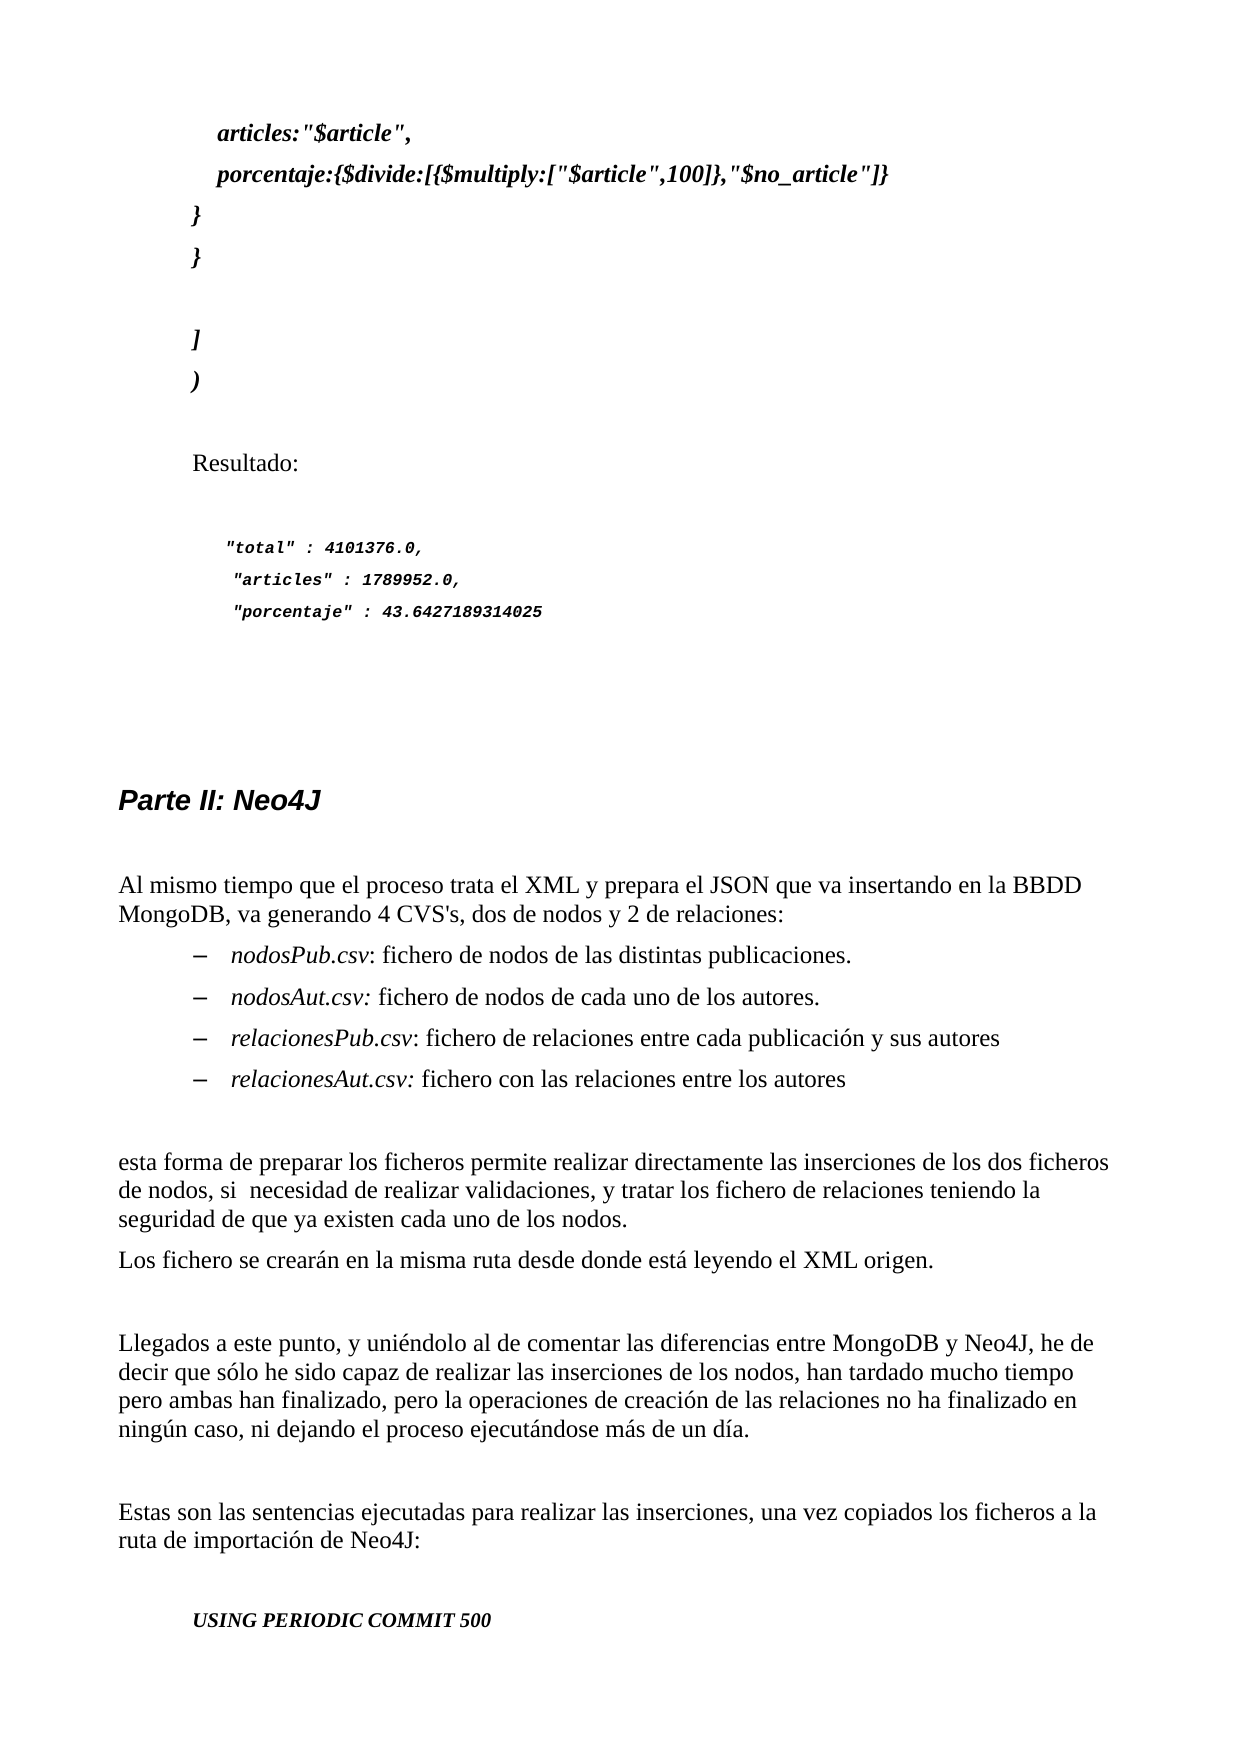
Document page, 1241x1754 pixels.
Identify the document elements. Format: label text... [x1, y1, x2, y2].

text USING PERIODIC COMMIT 500 [192, 1608, 1122, 1632]
list relacionesAut.csv: fichero con las relaciones entre los autores [193, 1064, 1122, 1093]
text Llegados a este punto, y uniéndolo al de comentar las diferencias entre MongoDB y Neo4J, he de decir que sólo he sido capaz de realizar las inserciones de los nodos, han tardado mucho tiempo pero ambas han finalizado, pero la operaciones de creación de las relaciones no ha finalizado en ningún caso, ni dejando el proceso ejecutándose más de un día. [118, 1328, 1122, 1443]
text Resultado: [118, 448, 1122, 477]
list nodosAut.csv: fichero de nodos de cada uno de los autores. [193, 982, 1122, 1011]
text } [192, 201, 1122, 229]
text "articles" : 1789952.0, [192, 572, 1122, 591]
list nodosPub.csv: fichero de nodos de las distintas publicaciones. [193, 941, 1122, 969]
text porcentaje:{$divide:[{$multiply:["$article",100]},"$no_article"]} [192, 159, 1122, 188]
text } [192, 242, 1122, 271]
text Los fichero se crearán en la misma ruta desde donde está leyendo el XML origen. [118, 1246, 1122, 1274]
text "total" : 4101376.0, [192, 531, 1122, 559]
subtitle Parte II: Neo4J [118, 783, 1122, 817]
text Al mismo tiempo que el proceso trata el XML y prepara el JSON que va insertando en la BBDD MongoDB, va generando 4 CVS's, dos de nodos y 2 de relaciones: [118, 871, 1122, 928]
text Estas son las sentencias ejecutadas para realizar las inserciones, una vez copiados los ficheros a la ruta de importación de Neo4J: [118, 1497, 1122, 1554]
list relacionesPub.csv: fichero de relaciones entre cada publicación y sus autores [193, 1023, 1122, 1052]
text esta forma de preparar los ficheros permite realizar directamente las inserciones de los dos ficheros de nodos, si necesidad de realizar validaciones, y tratar los fichero de relaciones teniendo la seguridad de que ya existen cada uno de los nodos. [118, 1147, 1122, 1233]
text articles:"$article", [192, 118, 1122, 147]
text "porcentaje" : 43.6427189314025 [192, 603, 1122, 622]
text ] [192, 324, 1122, 353]
text ) [192, 366, 1122, 394]
